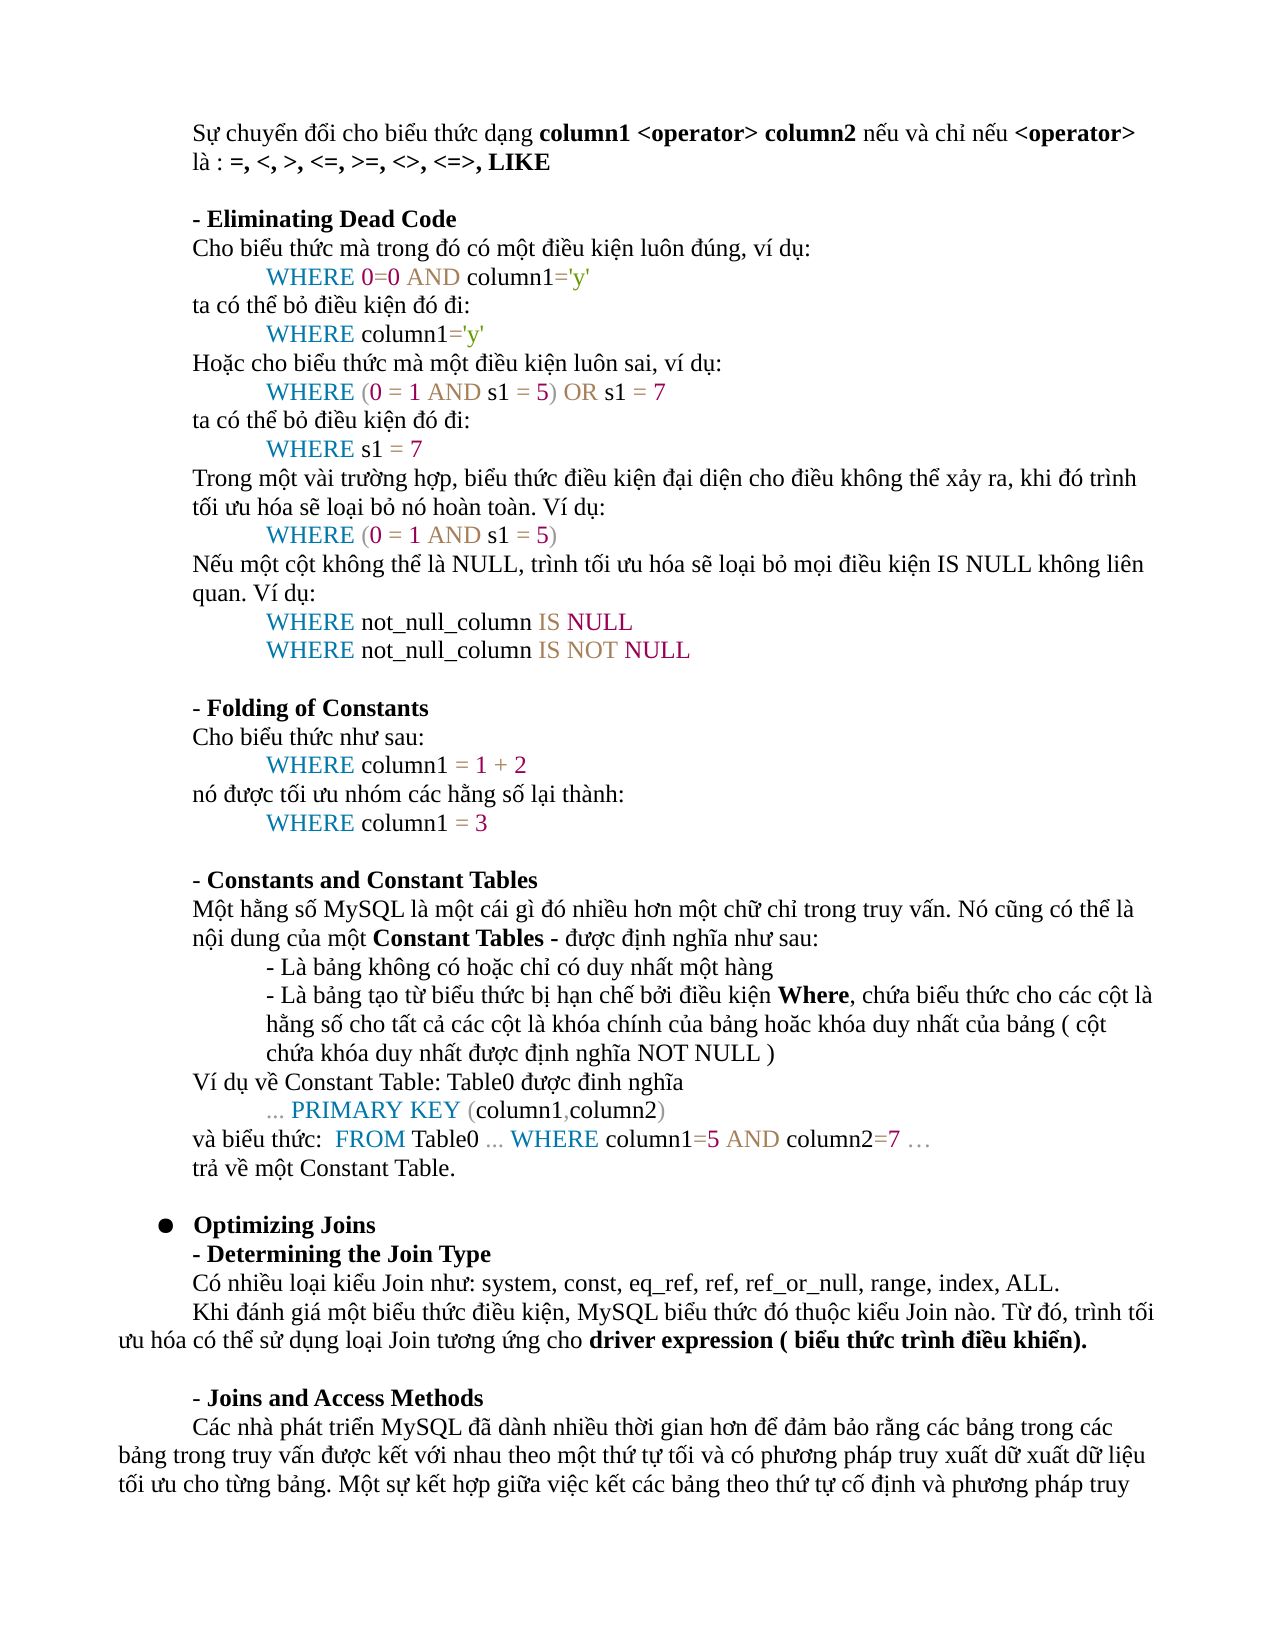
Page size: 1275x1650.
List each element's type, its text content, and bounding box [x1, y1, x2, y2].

text nó được tối ưu nhóm các hằng số lại thành: [118, 779, 1157, 808]
text Nếu một cột không thể là NULL, trình tối ưu hóa sẽ loại bỏ mọi điều kiện IS NULL không liên quan. Ví dụ: [118, 549, 1157, 607]
text Cho biểu thức mà trong đó có một điều kiện luôn đúng, ví dụ: [118, 233, 1157, 262]
text WHERE column1 = 3 [118, 808, 1157, 837]
text Có nhiều loại kiểu Join như: system, const, eq_ref, ref, ref_or_null, range, index, ALL. [118, 1268, 1157, 1297]
text - Determining the Join Type [118, 1239, 1157, 1268]
text ta có thể bỏ điều kiện đó đi: [118, 406, 1157, 434]
text trả về một Constant Table. [118, 1153, 1157, 1182]
text WHERE 0=0 AND column1='y' [118, 262, 1157, 291]
list Optimizing Joins [156, 1211, 1157, 1239]
text WHERE not_null_column IS NOT NULL [118, 636, 1157, 664]
text - Constants and Constant Tables [118, 866, 1157, 894]
text Trong một vài trường hợp, biểu thức điều kiện đại diện cho điều không thể xảy ra, khi đó trình tối ưu hóa sẽ loại bỏ nó hoàn toàn. Ví dụ: [118, 463, 1157, 521]
text ... PRIMARY KEY (column1,column2) [118, 1096, 1157, 1124]
text - Eliminating Dead Code [118, 204, 1157, 233]
text Sự chuyển đổi cho biểu thức dạng column1 <operator> column2 nếu và chỉ nếu <operator> là : =, <, >, <=, >=, <>, <=>, LIKE [118, 118, 1157, 176]
text Một hằng số MySQL là một cái gì đó nhiều hơn một chữ chỉ trong truy vấn. Nó cũng có thể là nội dung của một Constant Tables - được định nghĩa như sau: [118, 894, 1157, 952]
text ta có thể bỏ điều kiện đó đi: [118, 291, 1157, 319]
text Hoặc cho biểu thức mà một điều kiện luôn sai, ví dụ: [118, 348, 1157, 377]
text WHERE not_null_column IS NULL [118, 607, 1157, 636]
text - Là bảng không có hoặc chỉ có duy nhất một hàng [118, 952, 1157, 981]
text WHERE (0 = 1 AND s1 = 5) [118, 521, 1157, 549]
text WHERE (0 = 1 AND s1 = 5) OR s1 = 7 [118, 377, 1157, 406]
text Các nhà phát triển MySQL đã dành nhiều thời gian hơn để đảm bảo rằng các bảng trong các bảng trong truy vấn được kết với nhau theo một thứ tự tối và có phương pháp truy xuất dữ xuất dữ liệu tối ưu cho từng bảng. Một sự kết hợp giữa việc kết các bảng theo thứ tự cố định và phương pháp truy [118, 1412, 1157, 1498]
text - Folding of Constants [118, 693, 1157, 722]
text Cho biểu thức như sau: [118, 722, 1157, 751]
text và biểu thức: FROM Table0 ... WHERE column1=5 AND column2=7 … [118, 1124, 1157, 1153]
text - Joins and Access Methods [118, 1383, 1157, 1412]
text WHERE column1 = 1 + 2 [118, 751, 1157, 779]
text - Là bảng tạo từ biểu thức bị hạn chế bởi điều kiện Where, chứa biểu thức cho các cột là [118, 981, 1157, 1009]
text Ví dụ về Constant Table: Table0 được đinh nghĩa [118, 1067, 1157, 1096]
text hằng số cho tất cả các cột là khóa chính của bảng hoăc khóa duy nhất của bảng ( cột chứa khóa duy nhất được định nghĩa NOT NULL ) [118, 1009, 1157, 1067]
text WHERE column1='y' [118, 319, 1157, 348]
text Khi đánh giá một biểu thức điều kiện, MySQL biểu thức đó thuộc kiểu Join nào. Từ đó, trình tối ưu hóa có thể sử dụng loại Join tương ứng cho driver expression ( biểu thức trình điều khiển). [118, 1297, 1157, 1354]
text WHERE s1 = 7 [118, 434, 1157, 463]
